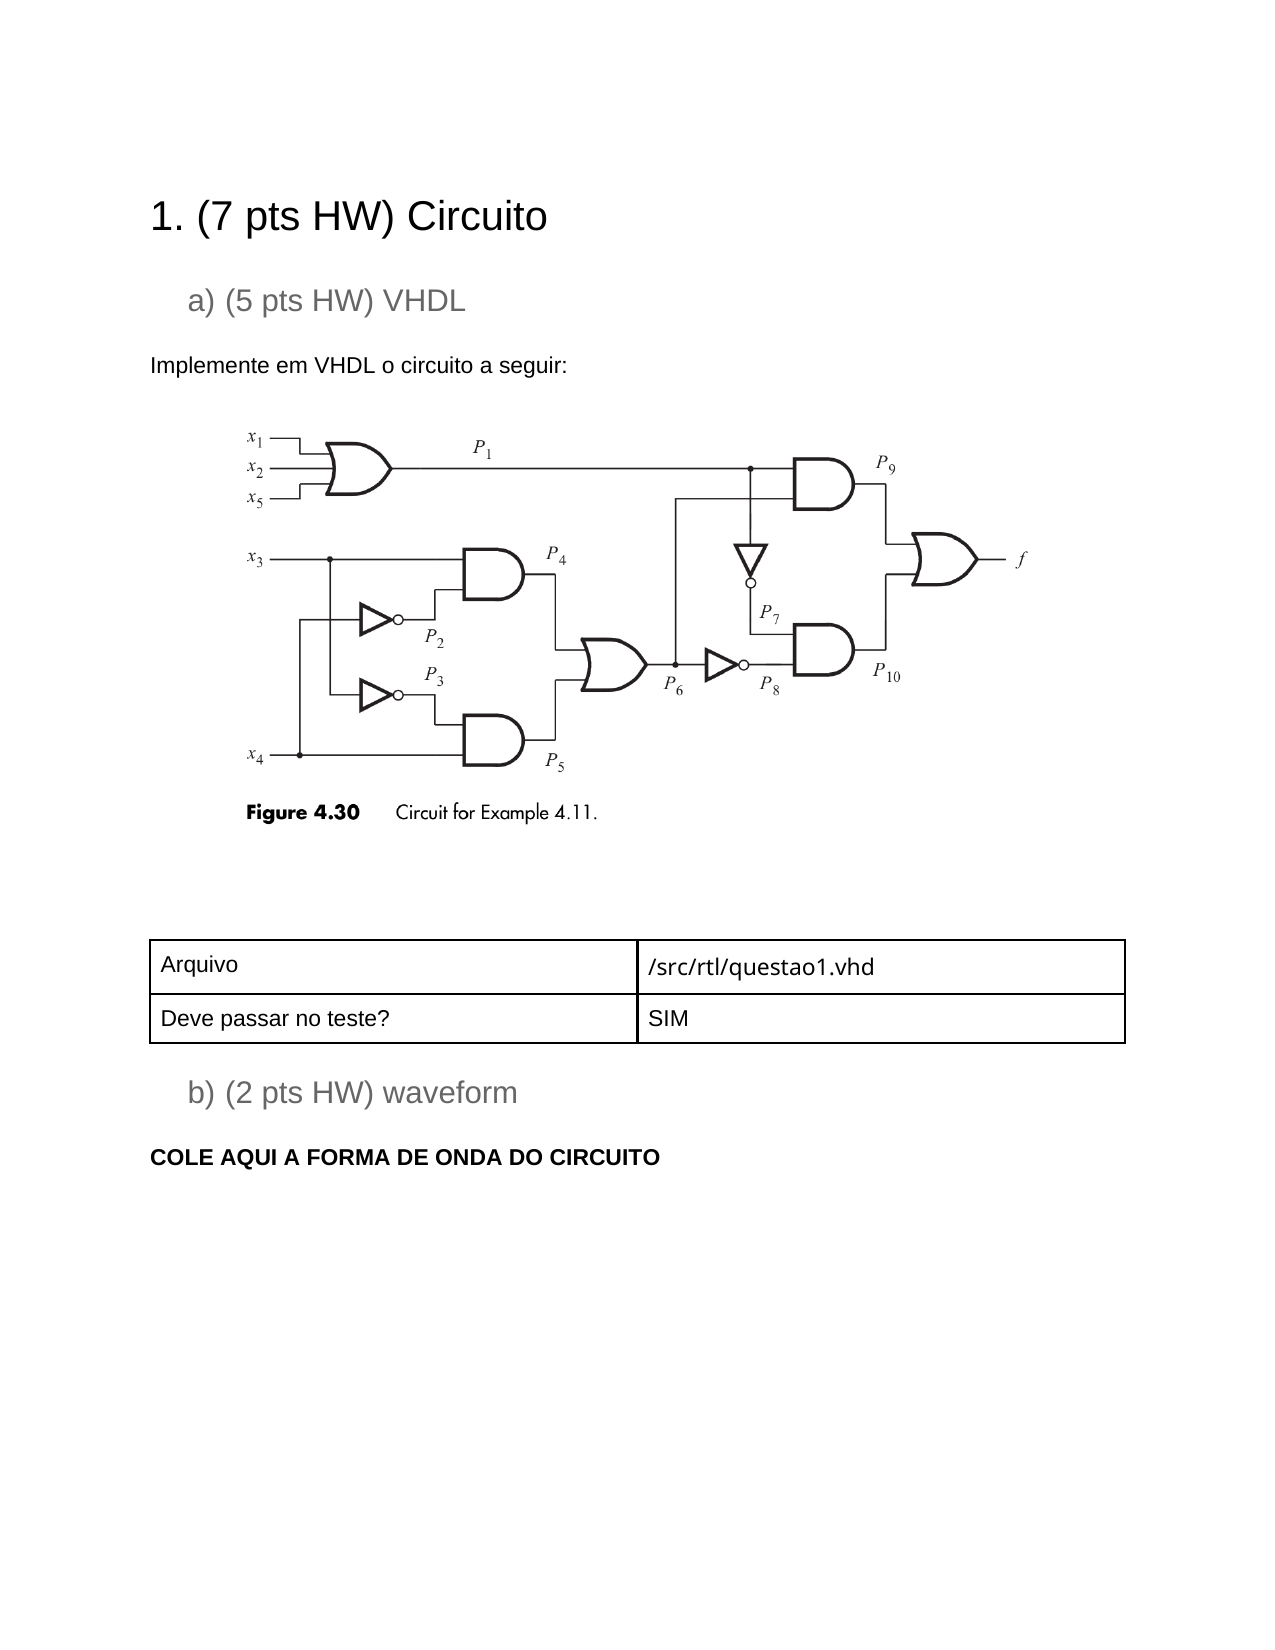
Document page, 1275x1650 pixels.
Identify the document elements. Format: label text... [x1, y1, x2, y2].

table_header Arquivo [151, 941, 636, 993]
table_header /src/rtl/questao1.vhd [639, 941, 1124, 993]
text COLE AQUI A FORMA DE ONDA DO CIRCUITO [150, 1143, 1125, 1170]
subtitle (2 pts HW) waveform [187, 1074, 1125, 1110]
picture [223, 406, 1052, 841]
subtitle (5 pts HW) VHDL [187, 282, 1125, 318]
text Implemente em VHDL o circuito a seguir: [150, 352, 1125, 378]
table_cell SIM [639, 995, 1124, 1042]
table_cell Deve passar no teste? [151, 995, 636, 1042]
subtitle 1. (7 pts HW) Circuito [150, 192, 1125, 239]
